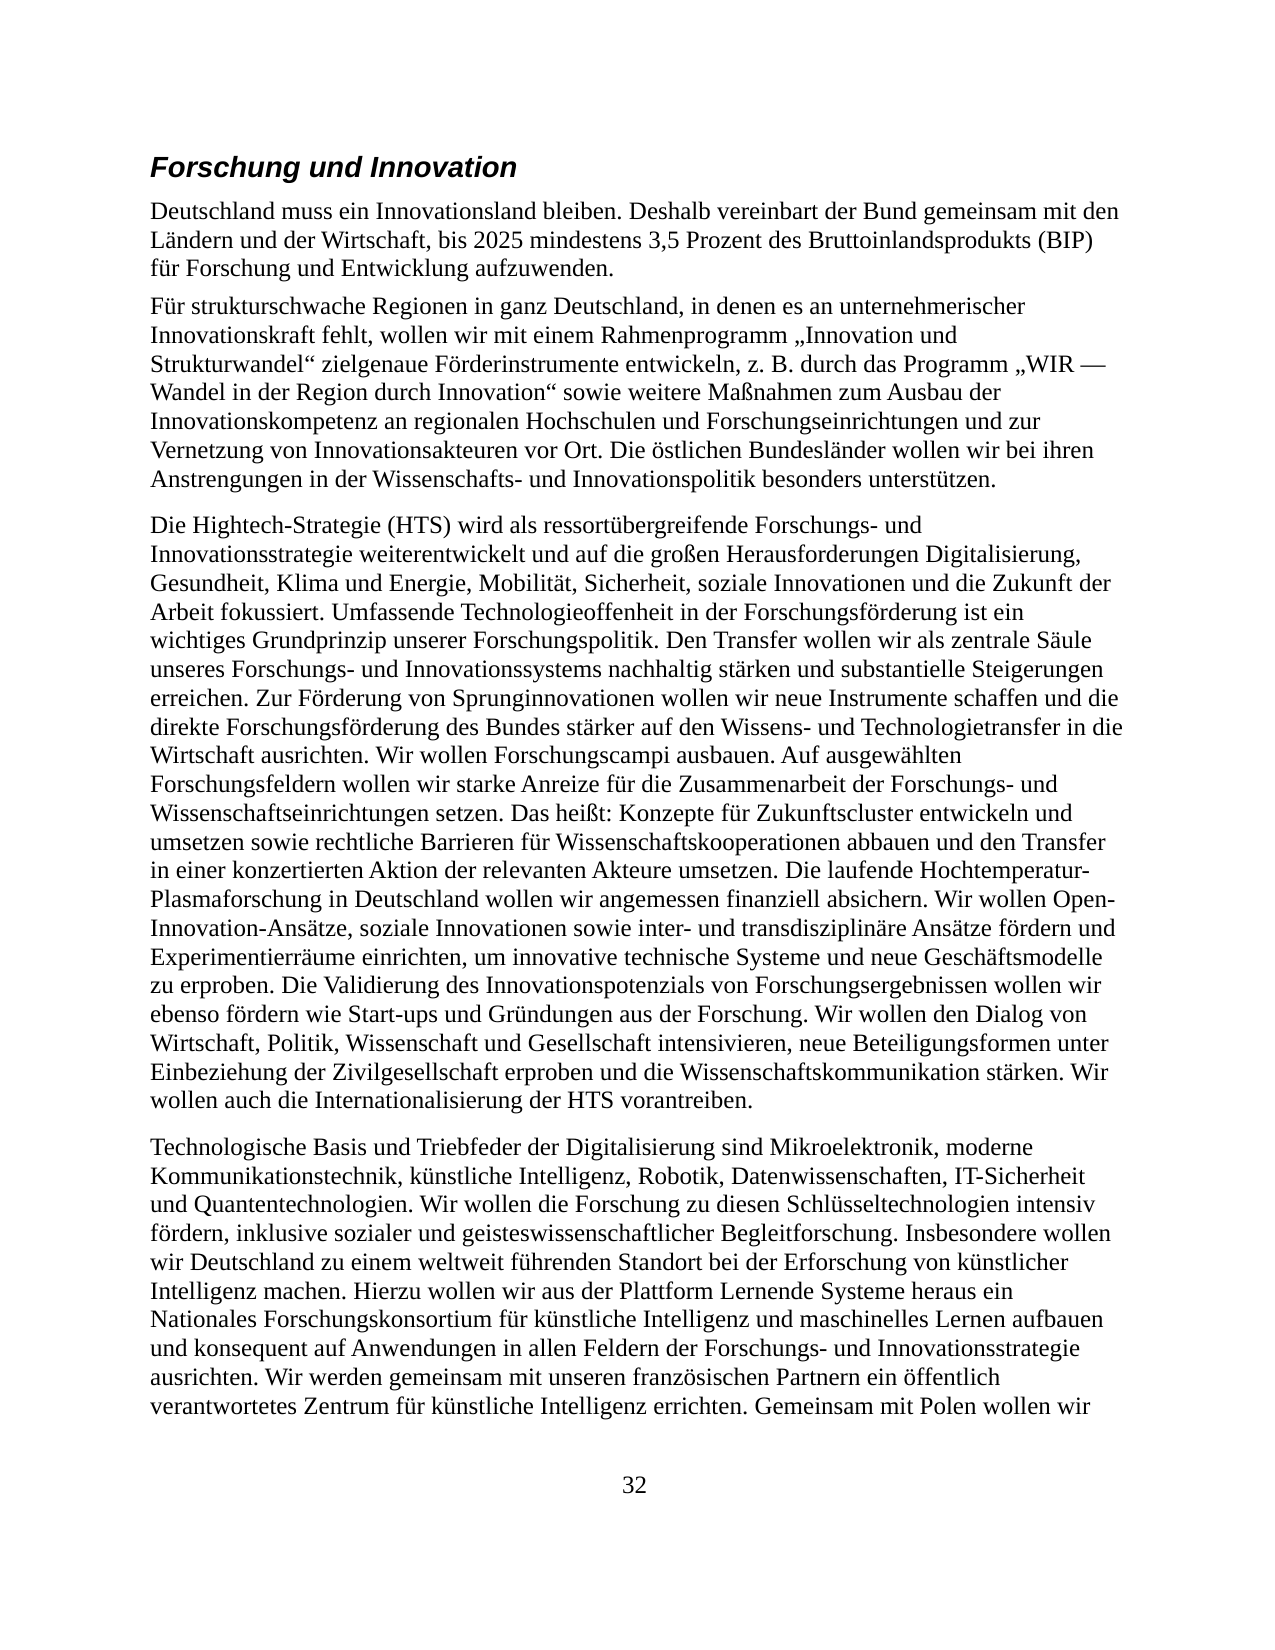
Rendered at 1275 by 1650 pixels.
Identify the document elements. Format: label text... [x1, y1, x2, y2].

text Technologische Basis und Triebfeder der Digitalisierung sind Mikroelektronik, moderne Kommunikationstechnik, künstliche Intelligenz, Robotik, Datenwissenschaften, IT-Sicherheit und Quantentechnologien. Wir wollen die Forschung zu diesen Schlüsseltechnologien intensiv fördern, inklusive sozialer und geisteswissenschaftlicher Begleitforschung. Insbesondere wollen wir Deutschland zu einem weltweit führenden Standort bei der Erforschung von künstlicher Intelligenz machen. Hierzu wollen wir aus der Plattform Lernende Systeme heraus ein Nationales Forschungskonsortium für künstliche Intelligenz und maschinelles Lernen aufbauen und konsequent auf Anwendungen in allen Feldern der Forschungs- und Innovationsstrategie ausrichten. Wir werden gemeinsam mit unseren französischen Partnern ein öffentlich verantwortetes Zentrum für künstliche Intelligenz errichten. Gemeinsam mit Polen wollen wir [150, 1132, 1125, 1419]
subtitle Forschung und Innovation [150, 150, 1125, 183]
text Für strukturschwache Regionen in ganz Deutschland, in denen es an unternehmerischer Innovationskraft fehlt, wollen wir mit einem Rahmenprogramm „Innovation und Strukturwandel“ zielgenaue Förderinstrumente entwickeln, z. B. durch das Programm „WIR — Wandel in der Region durch Innovation“ sowie weitere Maßnahmen zum Ausbau der Innovationskompetenz an regionalen Hochschulen und Forschungseinrichtungen und zur Vernetzung von Innovationsakteuren vor Ort. Die östlichen Bundesländer wollen wir bei ihren Anstrengungen in der Wissenschafts- und Innovationspolitik besonders unterstützen. [150, 291, 1125, 492]
text Deutschland muss ein Innovationsland bleiben. Deshalb vereinbart der Bund gemeinsam mit den Ländern und der Wirtschaft, bis 2025 mindestens 3,5 Prozent des Bruttoinlandsprodukts (BIP) für Forschung und Entwicklung aufzuwenden. [150, 196, 1125, 282]
text Die Hightech-Strategie (HTS) wird als ressortübergreifende Forschungs- und Innovationsstrategie weiterentwickelt und auf die großen Herausforderungen Digitalisierung, Gesundheit, Klima und Energie, Mobilität, Sicherheit, soziale Innovationen und die Zukunft der Arbeit fokussiert. Umfassende Technologieoffenheit in der Forschungsförderung ist ein wichtiges Grundprinzip unserer Forschungspolitik. Den Transfer wollen wir als zentrale Säule unseres Forschungs- und Innovationssystems nachhaltig stärken und substantielle Steigerungen erreichen. Zur Förderung von Sprunginnovationen wollen wir neue Instrumente schaffen und die direkte Forschungsförderung des Bundes stärker auf den Wissens- und Technologietransfer in die Wirtschaft ausrichten. Wir wollen Forschungscampi ausbauen. Auf ausgewählten Forschungsfeldern wollen wir starke Anreize für die Zusammenarbeit der Forschungs- und Wissenschaftseinrichtungen setzen. Das heißt: Konzepte für Zukunftscluster entwickeln und umsetzen sowie rechtliche Barrieren für Wissenschaftskooperationen abbauen und den Transfer in einer konzertierten Aktion der relevanten Akteure umsetzen. Die laufende Hochtemperatur-Plasmaforschung in Deutschland wollen wir angemessen finanziell absichern. Wir wollen Open-Innovation-Ansätze, soziale Innovationen sowie inter- und transdisziplinäre Ansätze fördern und Experimentierräume einrichten, um innovative technische Systeme und neue Geschäftsmodelle zu erproben. Die Validierung des Innovationspotenzials von Forschungsergebnissen wollen wir ebenso fördern wie Start-ups und Gründungen aus der Forschung. Wir wollen den Dialog von Wirtschaft, Politik, Wissenschaft und Gesellschaft intensivieren, neue Beteiligungsformen unter Einbeziehung der Zivilgesellschaft erproben und die Wissenschaftskommunikation stärken. Wir wollen auch die Internationalisierung der HTS vorantreiben. [150, 510, 1125, 1114]
